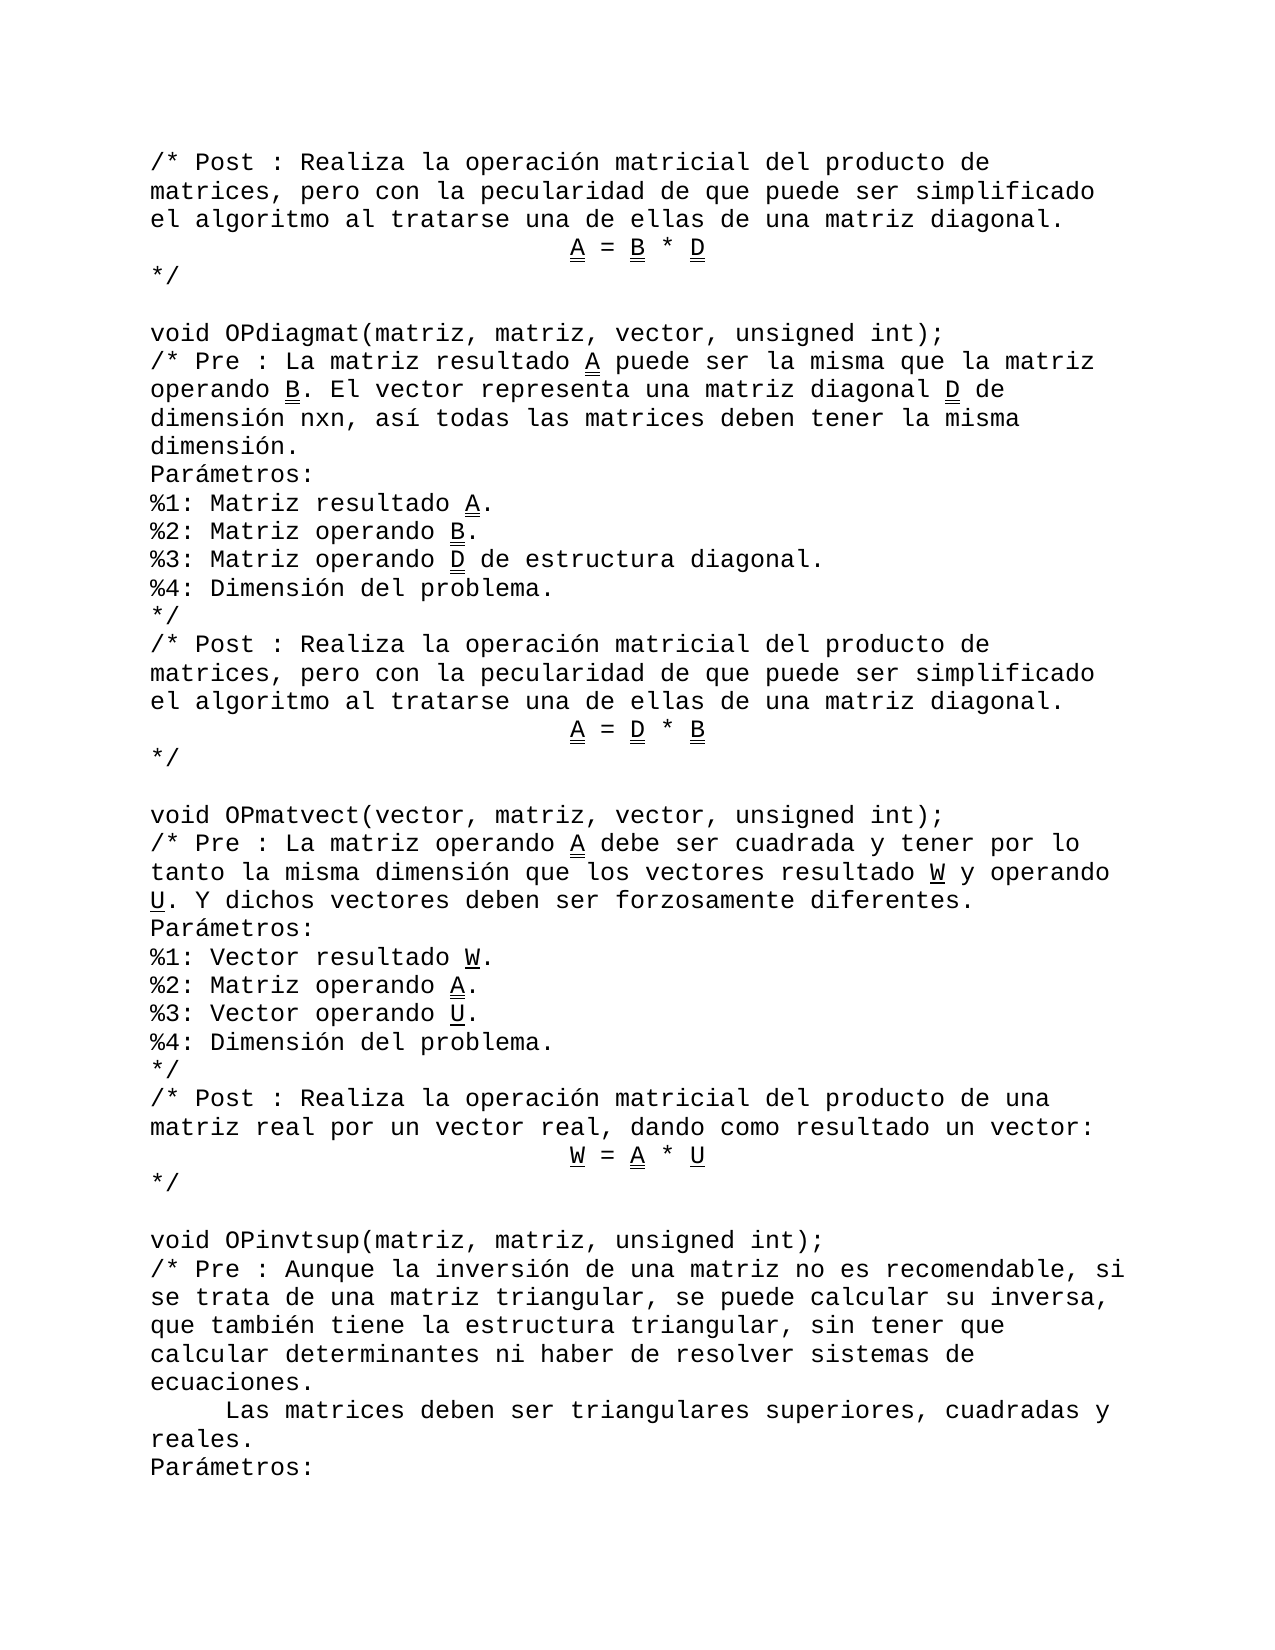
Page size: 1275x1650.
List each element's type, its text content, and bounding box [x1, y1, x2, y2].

text %1: Matriz resultado A. [150, 490, 1125, 519]
text */ [150, 1057, 1125, 1086]
text A = D * B [150, 717, 1125, 745]
text */ [150, 745, 1125, 774]
text %2: Matriz operando A. [150, 972, 1125, 1001]
text Parámetros: [150, 462, 1125, 490]
text */ [150, 604, 1125, 632]
text %1: Vector resultado W. [150, 944, 1125, 972]
text void OPdiagmat(matriz, matriz, vector, unsigned int); [150, 320, 1125, 349]
text %4: Dimensión del problema. [150, 1029, 1125, 1057]
text void OPinvtsup(matriz, matriz, unsigned int); [150, 1228, 1125, 1256]
text /* Post : Realiza la operación matricial del producto de una matriz real por un vector real, dando como resultado un vector: [150, 1086, 1125, 1142]
text /* Pre : La matriz operando A debe ser cuadrada y tener por lo tanto la misma dimensión que los vectores resultado W y operando U. Y dichos vectores deben ser forzosamente diferentes. [150, 831, 1125, 916]
text /* Pre : Aunque la inversión de una matriz no es recomendable, si se trata de una matriz triangular, se puede calcular su inversa, que también tiene la estructura triangular, sin tener que calcular determinantes ni haber de resolver sistemas de ecuaciones. [150, 1256, 1125, 1398]
text %2: Matriz operando B. [150, 519, 1125, 547]
text %3: Matriz operando D de estructura diagonal. [150, 547, 1125, 575]
text /* Pre : La matriz resultado A puede ser la misma que la matriz operando B. El vector representa una matriz diagonal D de dimensión nxn, así todas las matrices deben tener la misma dimensión. [150, 349, 1125, 462]
text W = A * U [150, 1142, 1125, 1171]
text */ [150, 263, 1125, 292]
text %3: Vector operando U. [150, 1001, 1125, 1029]
text void OPmatvect(vector, matriz, vector, unsigned int); [150, 802, 1125, 831]
text Parámetros: [150, 1454, 1125, 1483]
text %4: Dimensión del problema. [150, 575, 1125, 604]
text */ [150, 1171, 1125, 1199]
text Parámetros: [150, 916, 1125, 944]
text /* Post : Realiza la operación matricial del producto de matrices, pero con la pecularidad de que puede ser simplificado el algoritmo al tratarse una de ellas de una matriz diagonal. [150, 150, 1125, 235]
text Las matrices deben ser triangulares superiores, cuadradas y reales. [150, 1398, 1125, 1454]
text A = B * D [150, 235, 1125, 263]
text /* Post : Realiza la operación matricial del producto de matrices, pero con la pecularidad de que puede ser simplificado el algoritmo al tratarse una de ellas de una matriz diagonal. [150, 632, 1125, 717]
